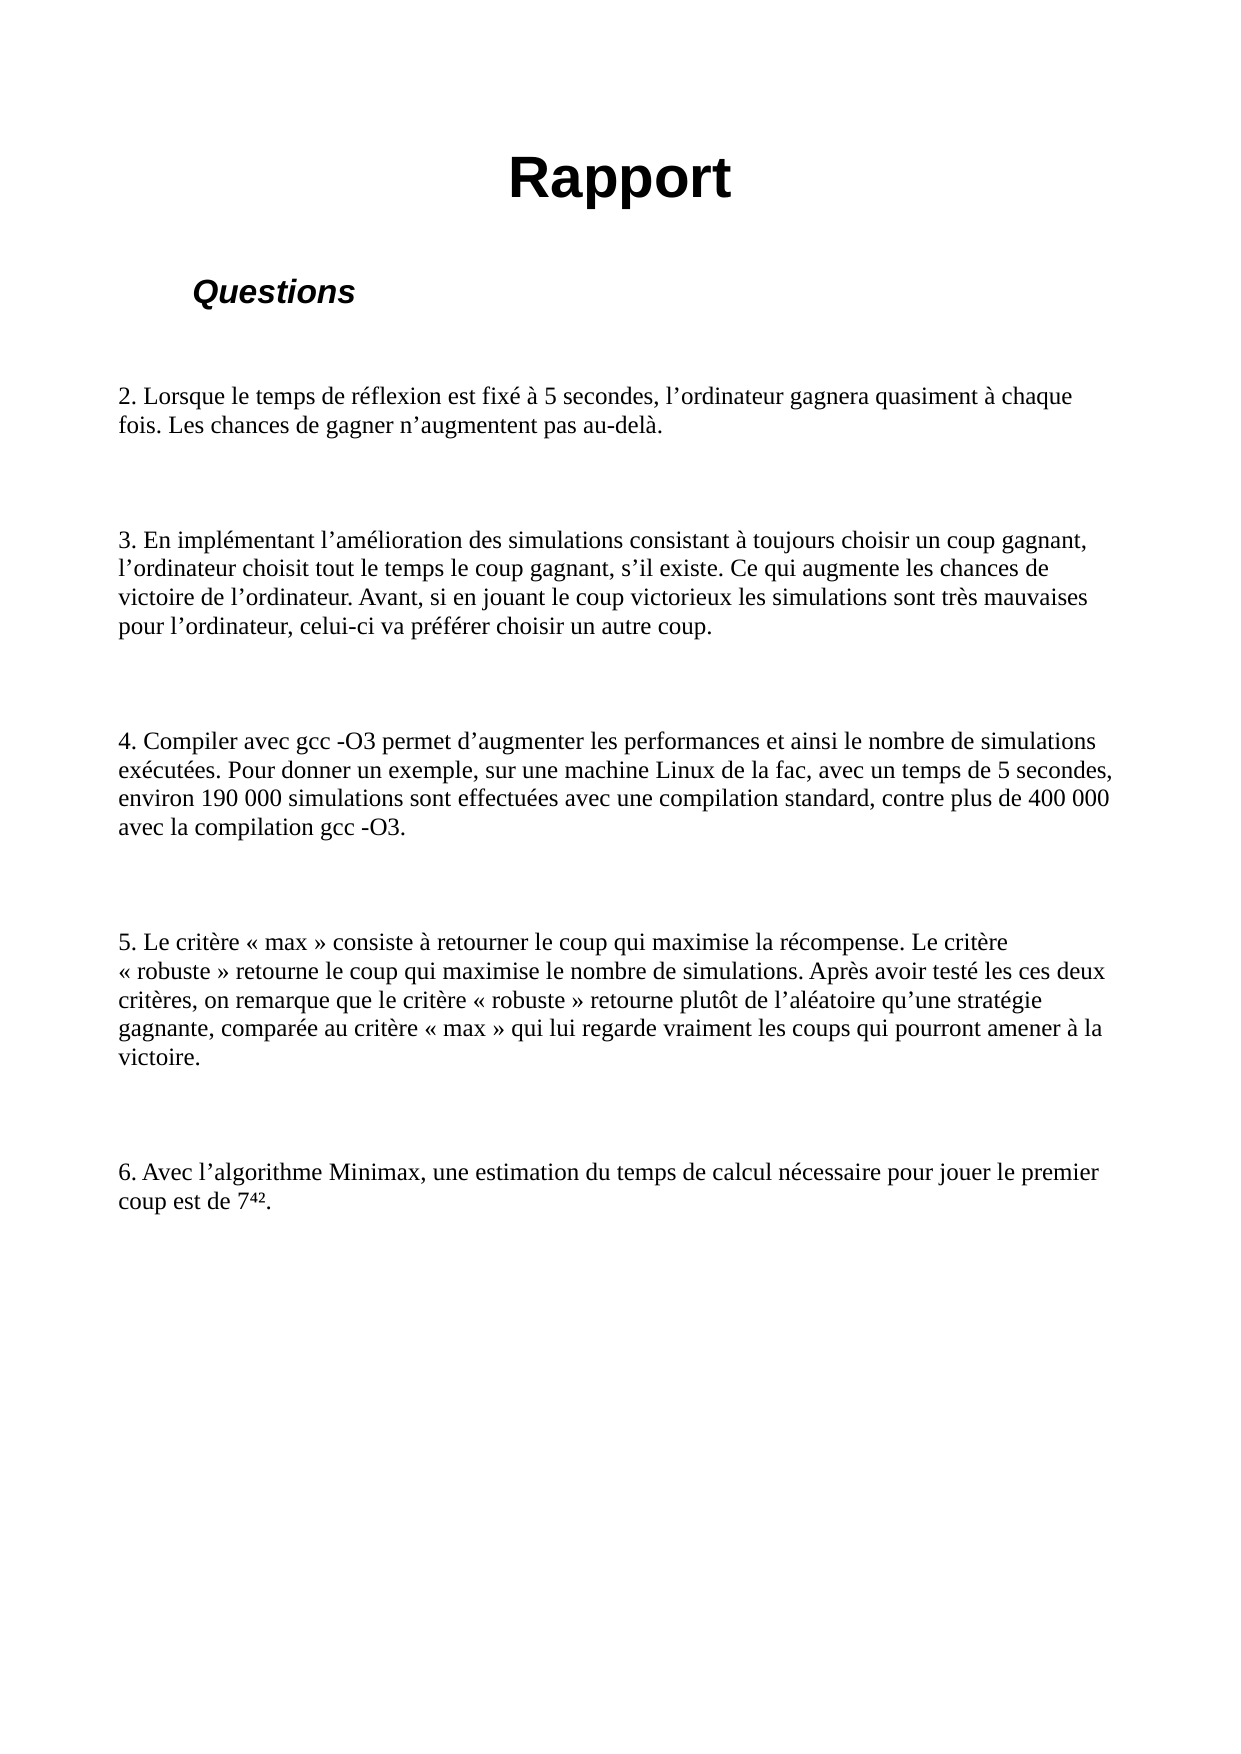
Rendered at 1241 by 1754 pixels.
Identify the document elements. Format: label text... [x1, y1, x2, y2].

subtitle Questions [118, 272, 1122, 311]
title Rapport [118, 143, 1122, 210]
text 3. En implémentant l’amélioration des simulations consistant à toujours choisir un coup gagnant, l’ordinateur choisit tout le temps le coup gagnant, s’il existe. Ce qui augmente les chances de victoire de l’ordinateur. Avant, si en jouant le coup victorieux les simulations sont très mauvaises pour l’ordinateur, celui-ci va préférer choisir un autre coup. [118, 525, 1122, 640]
text 2. Lorsque le temps de réflexion est fixé à 5 secondes, l’ordinateur gagnera quasiment à chaque fois. Les chances de gagner n’augmentent pas au-delà. [118, 381, 1122, 438]
text 6. Avec l’algorithme Minimax, une estimation du temps de calcul nécessaire pour jouer le premier coup est de 7⁴². [118, 1157, 1122, 1215]
text 4. Compiler avec gcc -O3 permet d’augmenter les performances et ainsi le nombre de simulations exécutées. Pour donner un exemple, sur une machine Linux de la fac, avec un temps de 5 secondes, environ 190 000 simulations sont effectuées avec une compilation standard, contre plus de 400 000 avec la compilation gcc -O3. [118, 726, 1122, 841]
text 5. Le critère « max » consiste à retourner le coup qui maximise la récompense. Le critère « robuste » retourne le coup qui maximise le nombre de simulations. Après avoir testé les ces deux critères, on remarque que le critère « robuste » retourne plutôt de l’aléatoire qu’une stratégie gagnante, comparée au critère « max » qui lui regarde vraiment les coups qui pourront amener à la victoire. [118, 927, 1122, 1071]
